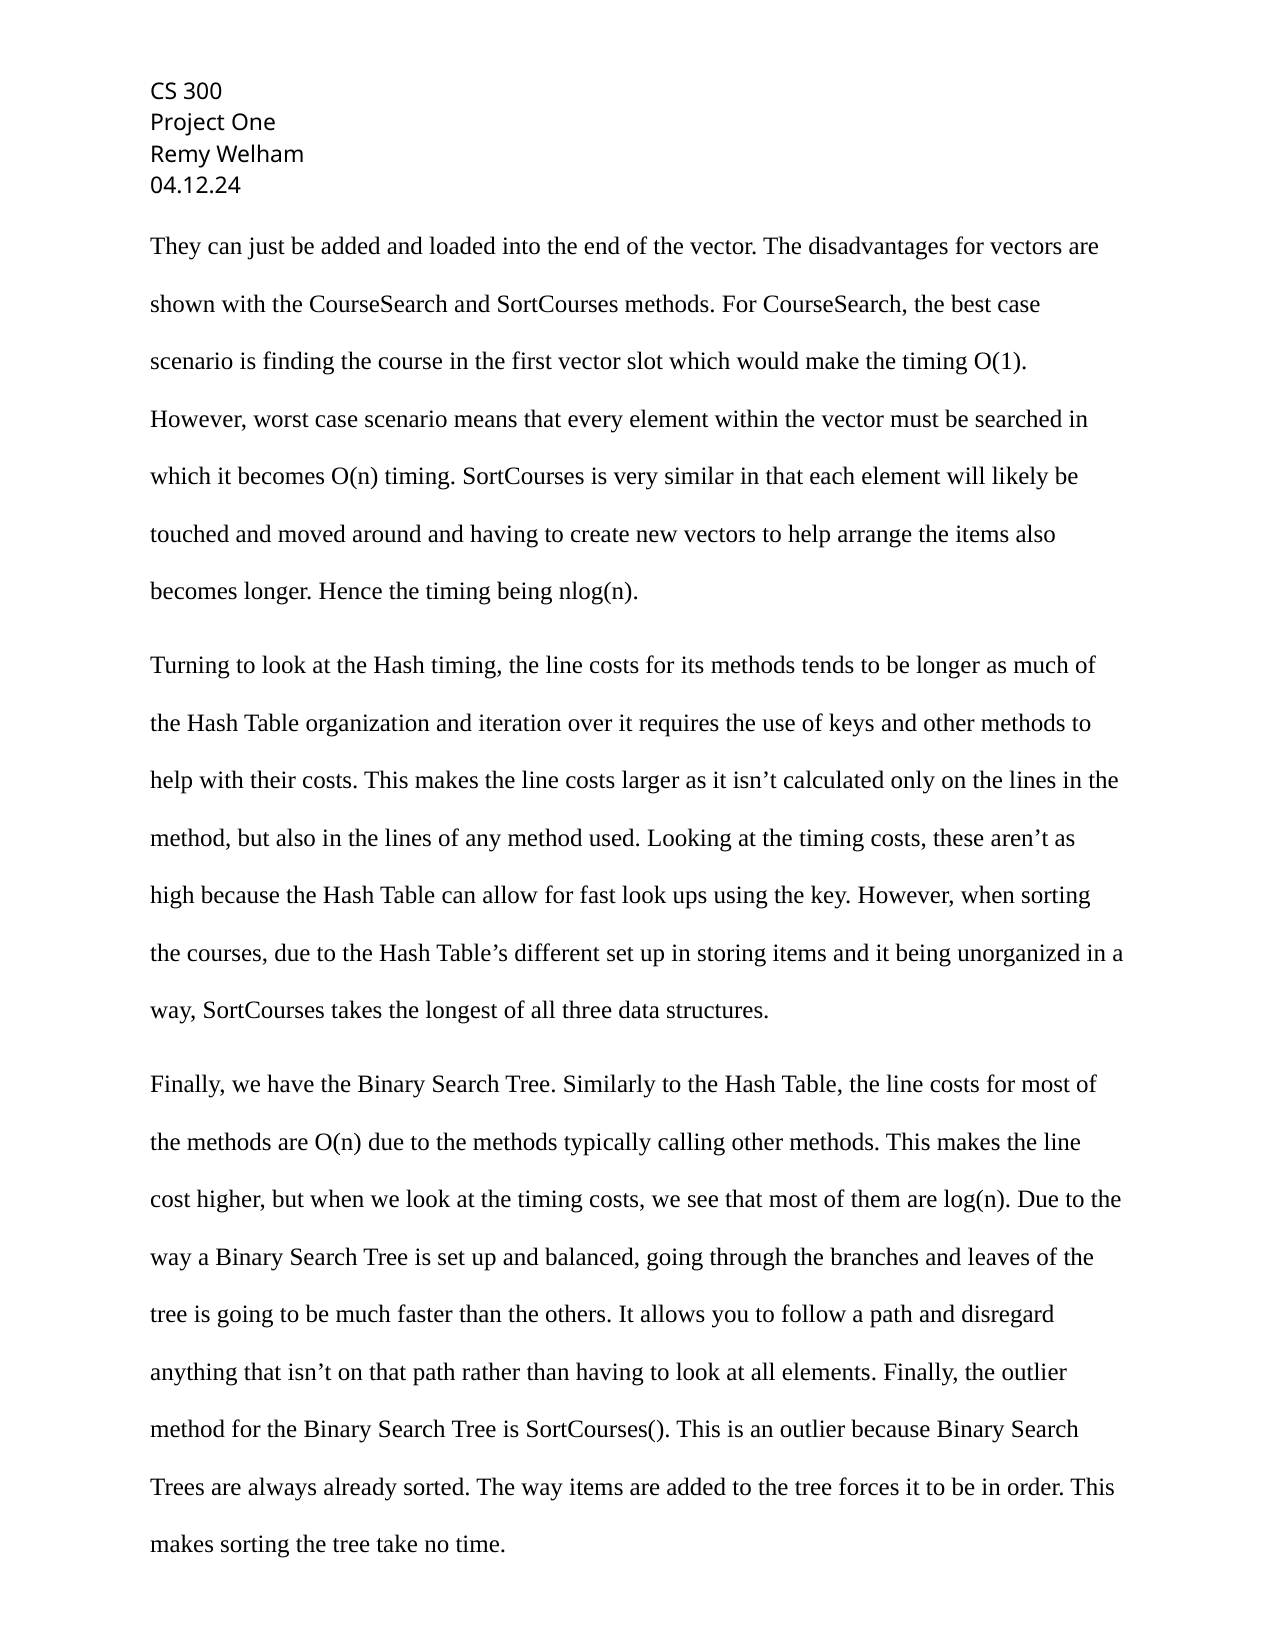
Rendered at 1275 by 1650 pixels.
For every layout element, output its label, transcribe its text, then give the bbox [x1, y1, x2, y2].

text Turning to look at the Hash timing, the line costs for its methods tends to be longer as much of the Hash Table organization and iteration over it requires the use of keys and other methods to help with their costs. This makes the line costs larger as it isn’t calculated only on the lines in the method, but also in the lines of any method used. Looking at the timing costs, these aren’t as high because the Hash Table can allow for fast look ups using the key. However, when sorting the courses, due to the Hash Table’s different set up in storing items and it being unorganized in a way, SortCourses takes the longest of all three data structures. [150, 650, 1125, 1024]
text They can just be added and loaded into the end of the vector. The disadvantages for vectors are shown with the CourseSearch and SortCourses methods. For CourseSearch, the best case scenario is finding the course in the first vector slot which would make the timing O(1). However, worst case scenario means that every element within the vector must be searched in which it becomes O(n) timing. SortCourses is very similar in that each element will likely be touched and moved around and having to create new vectors to help arrange the items also becomes longer. Hence the timing being nlog(n). [150, 231, 1125, 605]
text Finally, we have the Binary Search Tree. Similarly to the Hash Table, the line costs for most of the methods are O(n) due to the methods typically calling other methods. This makes the line cost higher, but when we look at the timing costs, we see that most of them are log(n). Due to the way a Binary Search Tree is set up and balanced, going through the branches and leaves of the tree is going to be much faster than the others. It allows you to follow a path and disregard anything that isn’t on that path rather than having to look at all elements. Finally, the outlier method for the Binary Search Tree is SortCourses(). This is an outlier because Binary Search Trees are always already sorted. The way items are added to the tree forces it to be in order. This makes sorting the tree take no time. [150, 1069, 1125, 1558]
